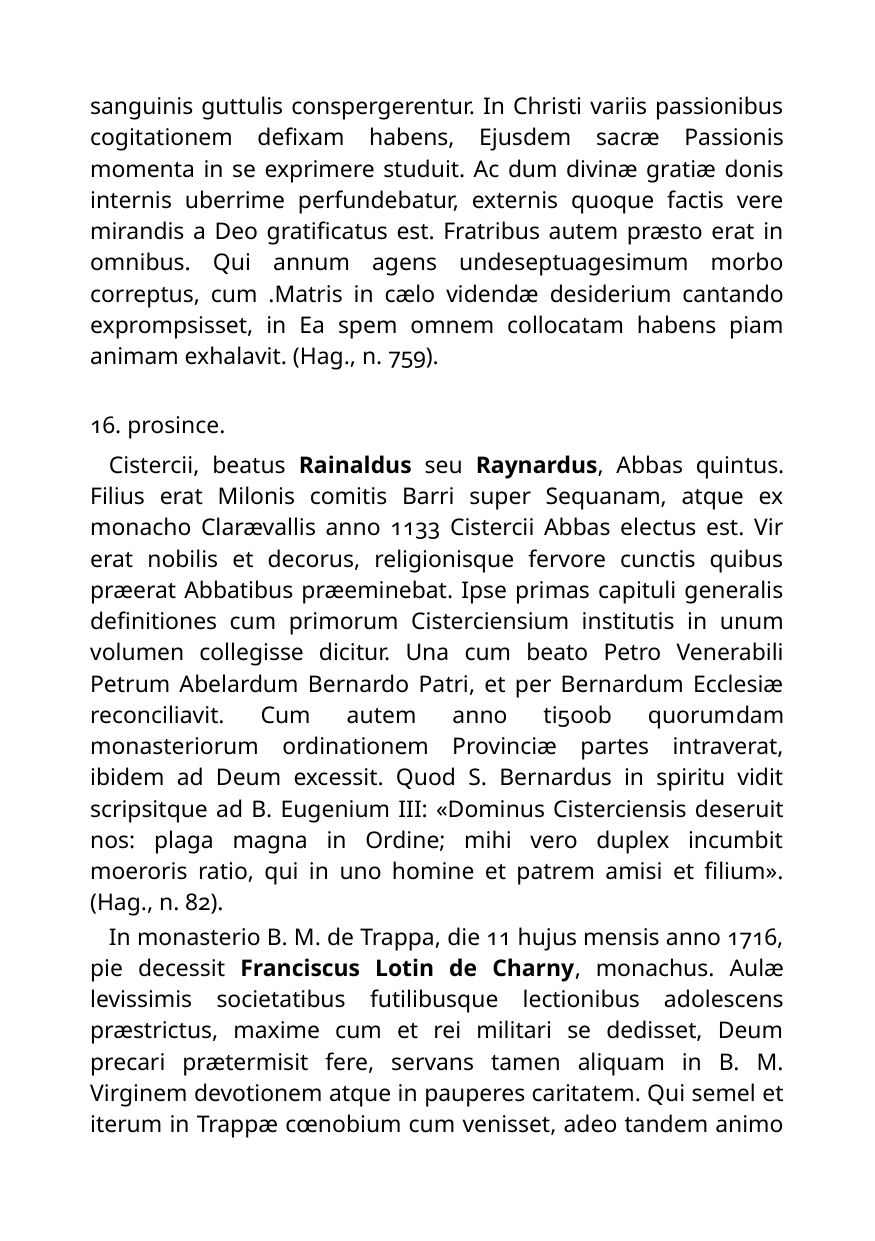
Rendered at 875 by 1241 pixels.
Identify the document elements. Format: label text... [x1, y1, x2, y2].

text In monasterio B. M. de Trappa, die 11 hujus mensis anno 1716, pie decessit Franciscus Lotin de Charny, monachus. Aulæ levissimis societatibus futilibusque lectionibus adolescens præstrictus, maxime cum et rei militari se dedisset, Deum precari prætermisit fere, servans tamen aliquam in B. M. Virginem devotionem atque in pauperes caritatem. Qui semel et iterum in Trappæ cœnobium cum venisset, adeo tandem animo [90, 921, 784, 1139]
text 16. prosince. [90, 408, 784, 440]
text Cistercii, beatus Rainaldus seu Raynardus, Abbas quin­tus. Filius erat Milonis comitis Barri super Sequanam, atque ex monacho Clarævallis anno 1133 Cistercii Abbas electus est. Vir erat nobilis et decorus, religionisque fervore cunctis quibus præerat Abbatibus præeminebat. Ipse primas capituli generalis definitiones cum primorum Cisterciensium institutis in unum volumen collegisse dicitur. Una cum beato Petro Venerabili Petrum Abelardum Bernardo Patri, et per Bernardum Ecclesiæ reconciliavit. Cum autem anno ti5oob quorum­dam monasteriorum ordinationem Provinciæ partes intraverat, ibidem ad Deum excessit. Quod S. Bernardus in spiritu vidit scripsitque ad B. Eugenium III: «Dominus Cisterciensis deseruit nos: plaga magna in Ordine; mihi vero duplex incumbit moeroris ratio, qui in uno homine et patrem amisi et filium». (Hag., n. 82). [90, 449, 784, 917]
text sanguinis guttulis conspergerentur. In Christi variis passionibus cogitationem defixam habens, Ejusdem sacræ Passionis momenta in se exprimere studuit. Ac dum divinæ gratiæ donis internis uberrime perfundebatur, externis quoque factis vere mirandis a Deo gratificatus est. Fratribus autem præsto erat in omnibus. Qui annum agens undeseptuagesimum morbo correptus, cum .Matris in cælo videndæ desiderium cantando exprompsisset, in Ea spem omnem collocatam habens piam animam exhalavit. (Hag., n. 759). [90, 90, 784, 371]
